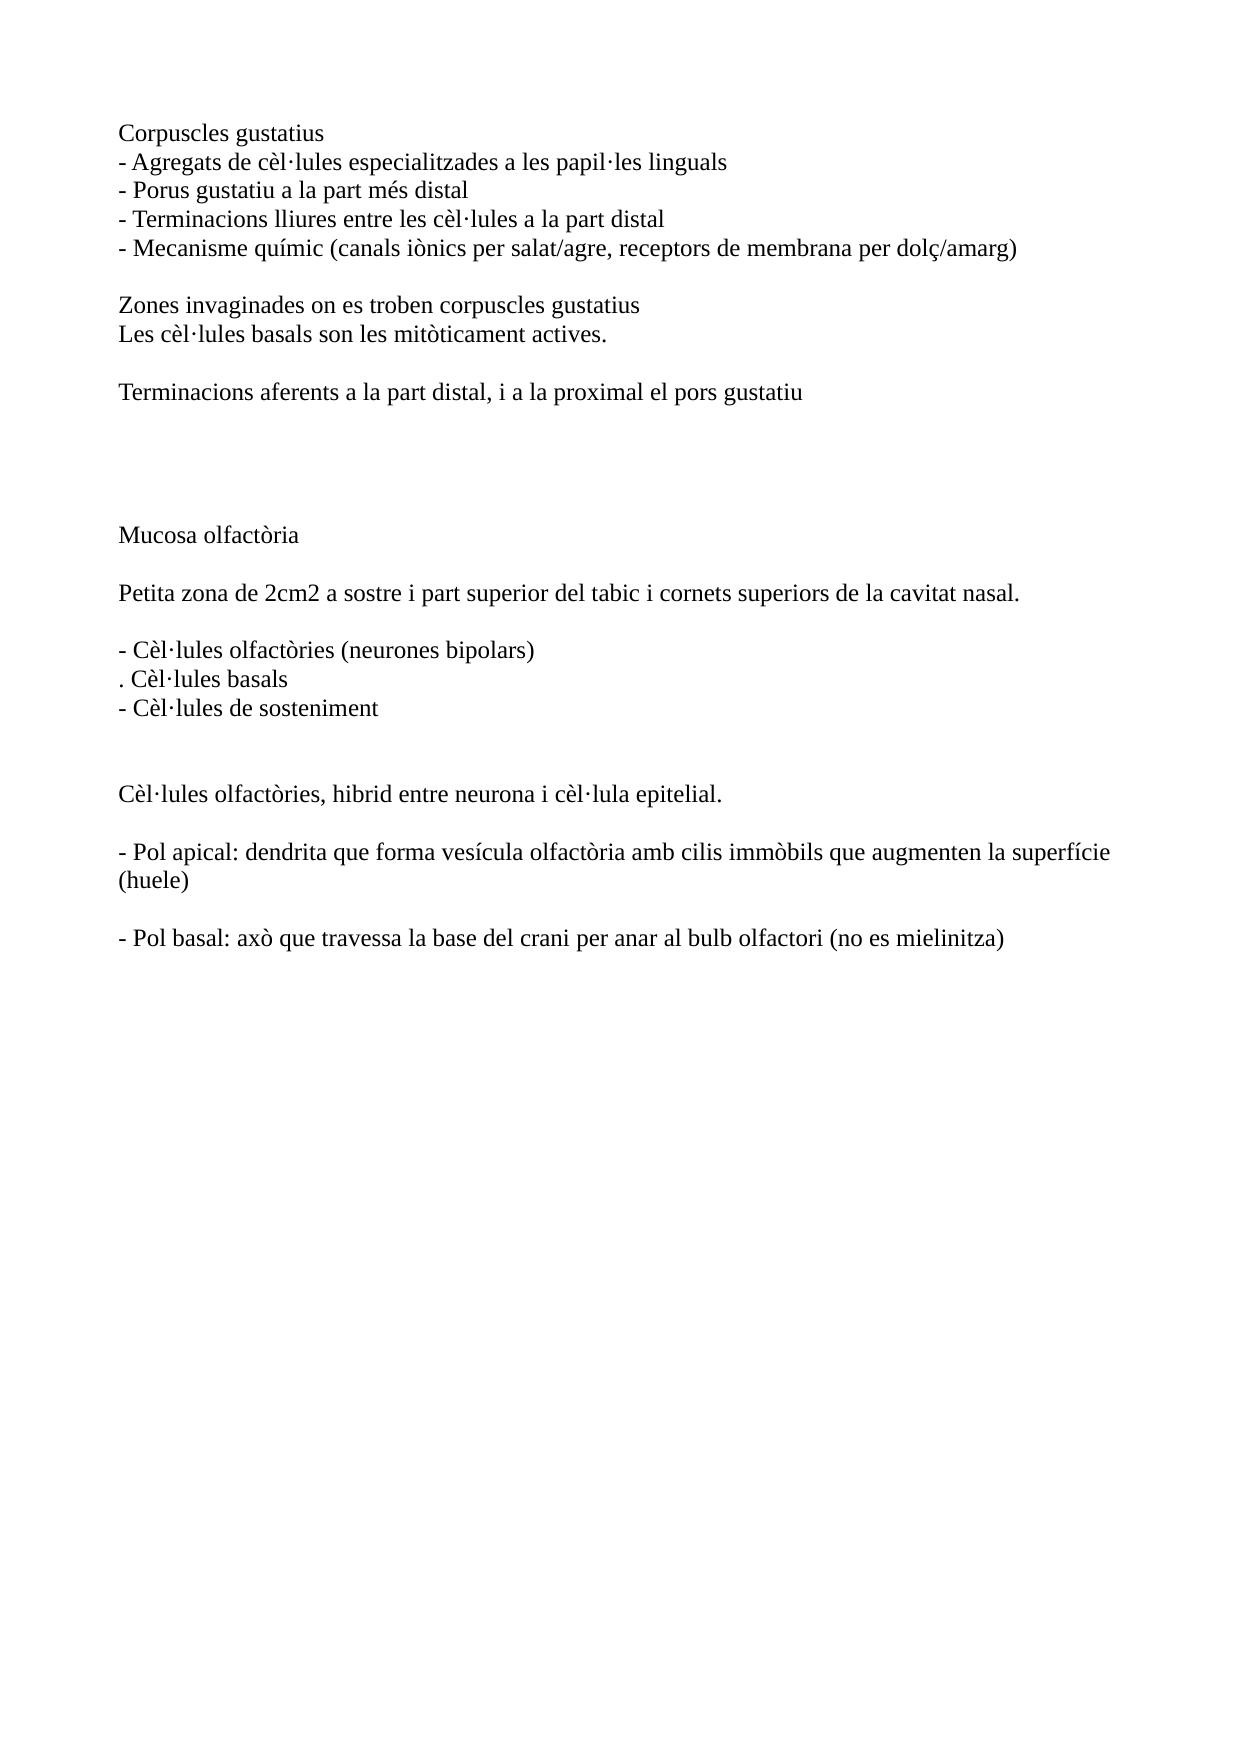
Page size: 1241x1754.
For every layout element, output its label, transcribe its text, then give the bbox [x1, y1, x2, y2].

text - Agregats de cèl·lules especialitzades a les papil·les linguals [118, 147, 1122, 176]
text - Mecanisme químic (canals iònics per salat/agre, receptors de membrana per dolç/amarg) [118, 233, 1122, 262]
text Petita zona de 2cm2 a sostre i part superior del tabic i cornets superiors de la cavitat nasal. [118, 578, 1122, 607]
text Cèl·lules olfactòries, hibrid entre neurona i cèl·lula epitelial. [118, 779, 1122, 808]
text Mucosa olfactòria [118, 521, 1122, 549]
text . Cèl·lules basals [118, 664, 1122, 693]
text Zones invaginades on es troben corpuscles gustatius [118, 291, 1122, 319]
text Terminacions aferents a la part distal, i a la proximal el pors gustatiu [118, 377, 1122, 406]
text - Pol apical: dendrita que forma vesícula olfactòria amb cilis immòbils que augmenten la superfície (huele) [118, 837, 1122, 894]
text Les cèl·lules basals son les mitòticament actives. [118, 319, 1122, 348]
text - Cèl·lules de sosteniment [118, 693, 1122, 722]
text - Cèl·lules olfactòries (neurones bipolars) [118, 636, 1122, 664]
text - Terminacions lliures entre les cèl·lules a la part distal [118, 204, 1122, 233]
text Corpuscles gustatius [118, 118, 1122, 147]
text - Pol basal: axò que travessa la base del crani per anar al bulb olfactori (no es mielinitza) [118, 923, 1122, 952]
text - Porus gustatiu a la part més distal [118, 176, 1122, 204]
